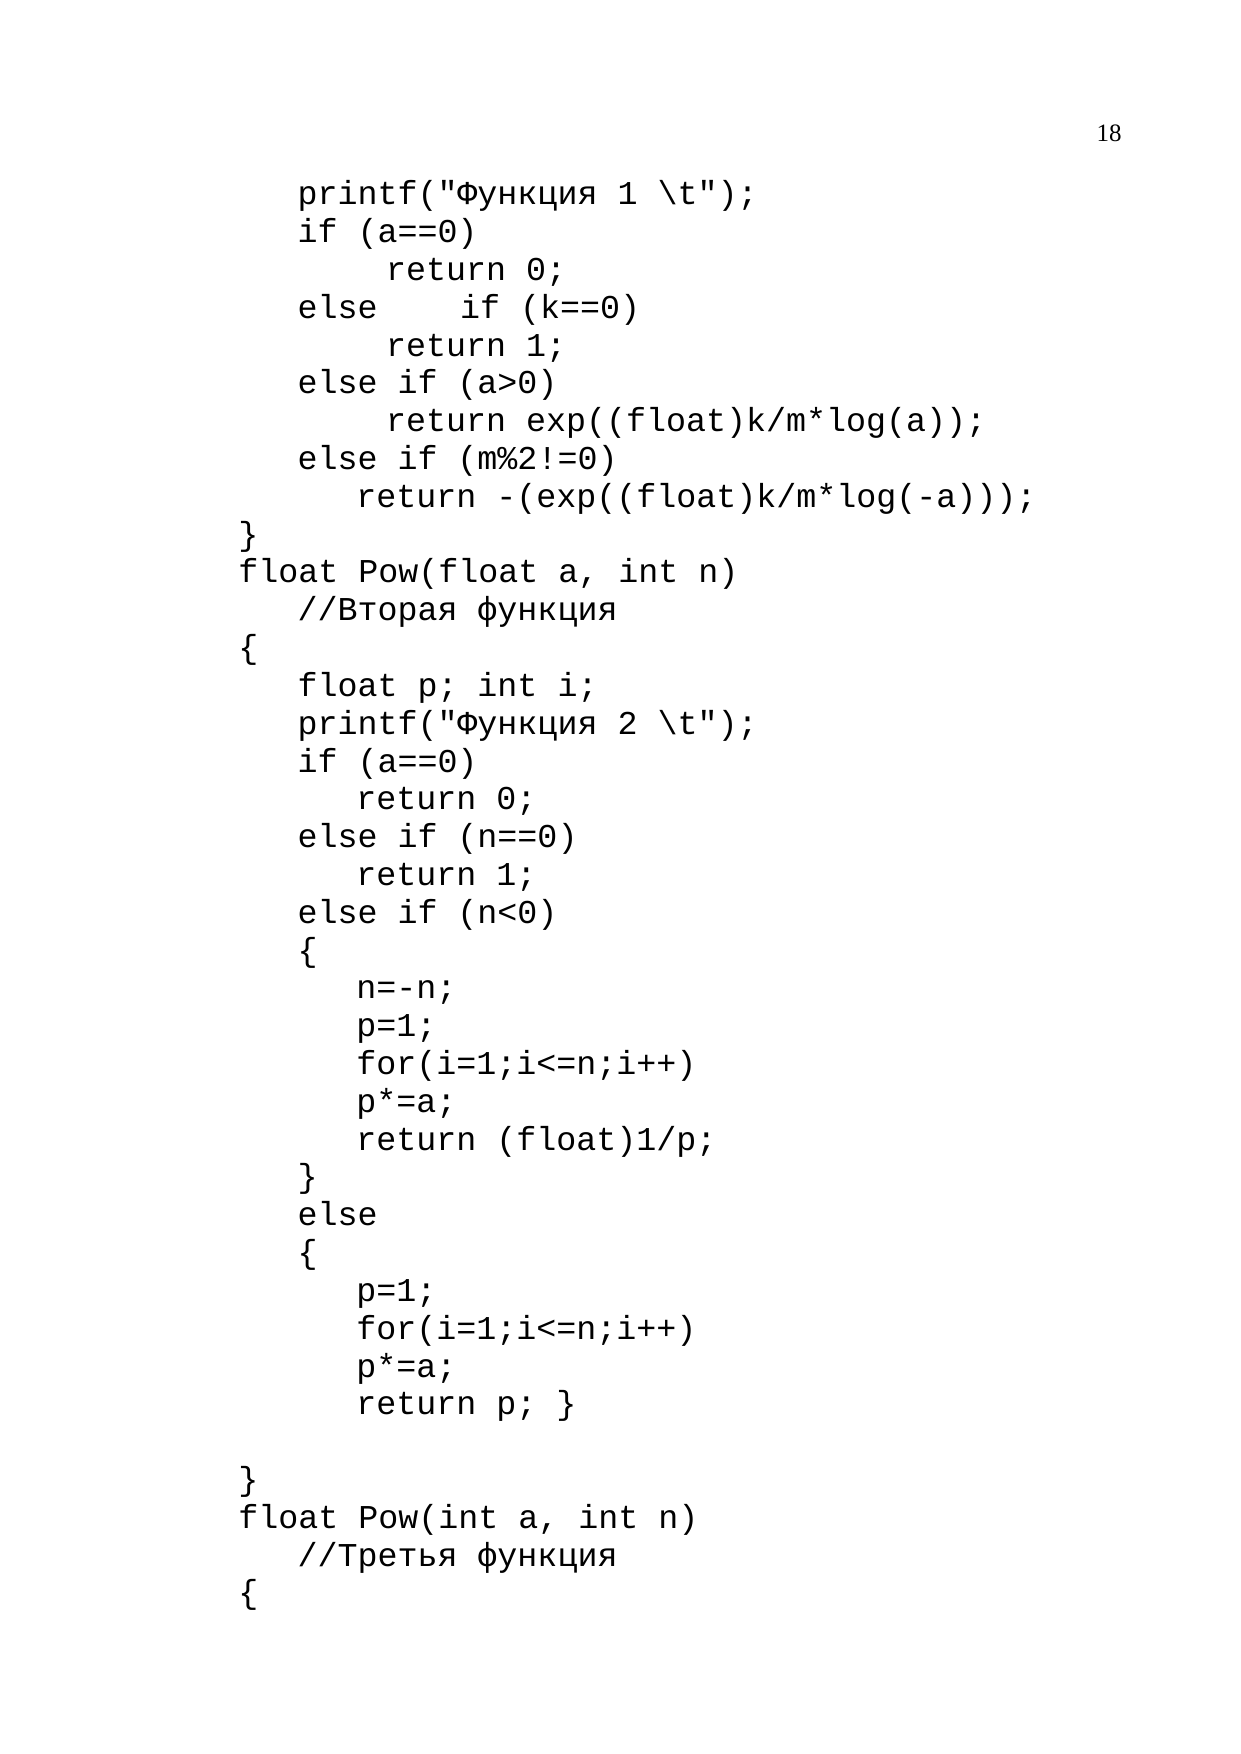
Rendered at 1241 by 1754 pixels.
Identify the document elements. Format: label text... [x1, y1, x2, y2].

text return 1; [238, 328, 1121, 366]
text n=-n; [238, 971, 1121, 1009]
text { [238, 933, 1121, 971]
text { [238, 1236, 1121, 1274]
text return exp((float)k/m*log(a)); [238, 404, 1121, 442]
text { [238, 631, 1121, 669]
text return (float)1/p; [238, 1122, 1121, 1160]
text return p; } [238, 1387, 1121, 1425]
text p=1; [238, 1009, 1121, 1047]
text else if (n<0) [238, 896, 1121, 933]
text } [238, 1463, 1121, 1501]
text float p; int i; [238, 669, 1121, 706]
text if (a==0) [238, 744, 1121, 782]
text { [238, 1576, 1121, 1614]
text } [238, 517, 1121, 555]
text else if (k==0) [238, 291, 1121, 328]
text return 0; [238, 782, 1121, 820]
text p*=a; [238, 1349, 1121, 1387]
text return 0; [238, 253, 1121, 291]
text float Pow(float a, int n) //Вторая функция [238, 555, 1121, 631]
text for(i=1;i<=n;i++) [238, 1047, 1121, 1084]
text p=1; [238, 1274, 1121, 1311]
text printf("Функция 2 \t"); [238, 706, 1121, 744]
text else if (n==0) [238, 820, 1121, 858]
text for(i=1;i<=n;i++) [238, 1311, 1121, 1349]
text return 1; [238, 858, 1121, 896]
text p*=a; [238, 1084, 1121, 1122]
text else if (a>0) [238, 366, 1121, 404]
text return -(exp((float)k/m*log(-a))); [238, 479, 1121, 517]
text } [238, 1160, 1121, 1198]
text printf("Функция 1 \t"); [238, 177, 1121, 215]
text else [238, 1198, 1121, 1236]
text if (a==0) [238, 215, 1121, 253]
text float Pow(int a, int n) //Третья функция [238, 1501, 1121, 1576]
text else if (m%2!=0) [238, 442, 1121, 479]
